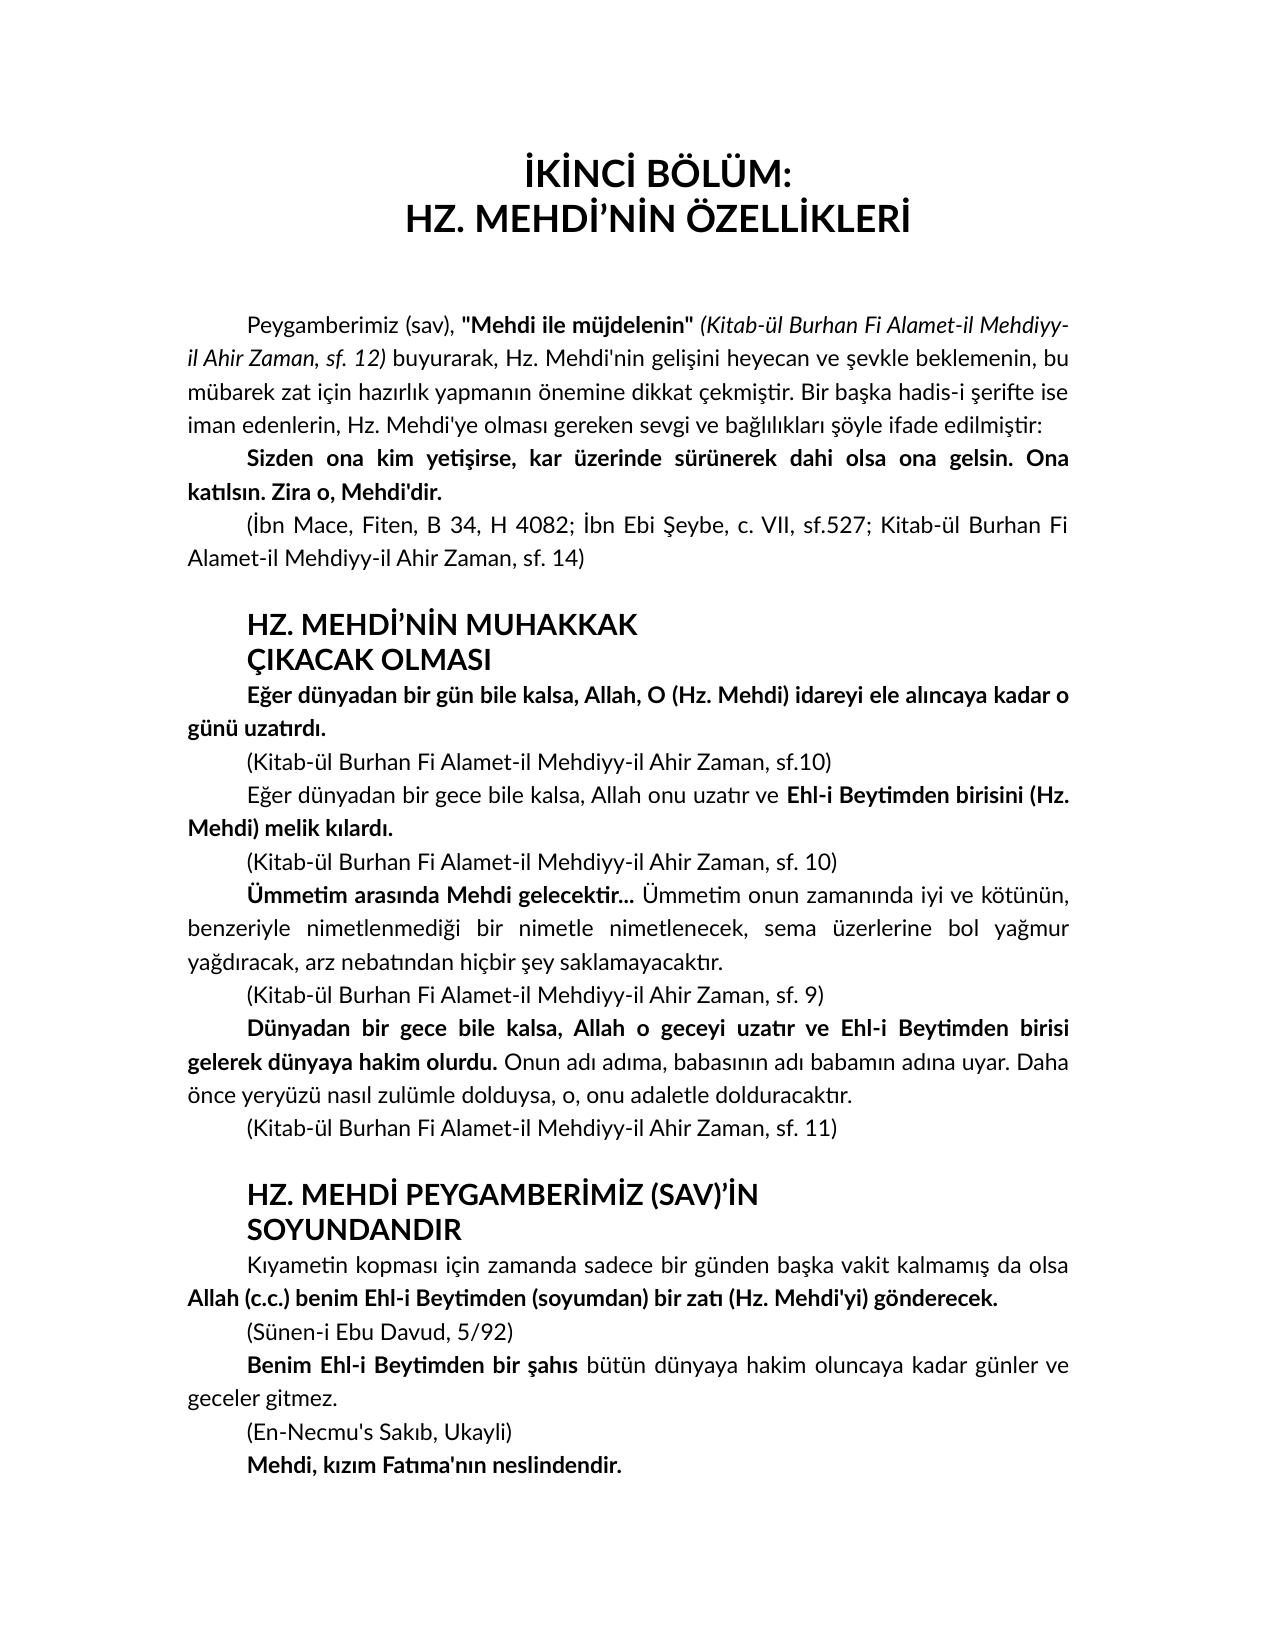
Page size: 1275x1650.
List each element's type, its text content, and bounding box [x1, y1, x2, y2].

text Mehdi, kızım Fatıma'nın neslindendir. [187, 1447, 1070, 1480]
text ÇIKACAK OLMASI [187, 642, 1070, 677]
text Eğer dünyadan bir gece bile kalsa, Allah onu uzatır ve Ehl-i Beytimden birisini (Hz. Mehdi) melik kılardı. [187, 777, 1070, 843]
text (Kitab-ül Burhan Fi Alamet-il Mehdiyy-il Ahir Zaman, sf. 9) [187, 977, 1070, 1010]
text Kıyametin kopması için zamanda sadece bir günden başka vakit kalmamış da olsa Allah (c.c.) benim Ehl-i Beytimden (soyumdan) bir zatı (Hz. Mehdi'yi) gönderecek. [187, 1247, 1070, 1313]
text İKİNCİ BÖLÜM: [187, 150, 1070, 195]
text HZ. MEHDİ’NİN MUHAKKAK [187, 607, 1070, 642]
text (Sünen-i Ebu Davud, 5/92) [187, 1313, 1070, 1347]
text (Kitab-ül Burhan Fi Alamet-il Mehdiyy-il Ahir Zaman, sf. 11) [187, 1110, 1070, 1143]
text (En-Necmu's Sakıb, Ukayli) [187, 1413, 1070, 1447]
text Ümmetim arasında Mehdi gelecektir... Ümmetim onun zamanında iyi ve kötünün, benzeriyle nimetlenmediği bir nimetle nimetlenecek, sema üzerlerine bol yağmur yağdıracak, arz nebatından hiçbir şey saklamayacaktır. [187, 877, 1070, 977]
text (Kitab-ül Burhan Fi Alamet-il Mehdiyy-il Ahir Zaman, sf.10) [187, 743, 1070, 777]
text (İbn Mace, Fiten, B 34, H 4082; İbn Ebi Şeybe, c. VII, sf.527; Kitab-ül Burhan Fi Alamet-il Mehdiyy-il Ahir Zaman, sf. 14) [187, 507, 1070, 573]
text Dünyadan bir gece bile kalsa, Allah o geceyi uzatır ve Ehl-i Beytimden birisi gelerek dünyaya hakim olurdu. Onun adı adıma, babasının adı babamın adına uyar. Daha önce yeryüzü nasıl zulümle dolduysa, o, onu adaletle dolduracaktır. [187, 1010, 1070, 1110]
text Benim Ehl-i Beytimden bir şahıs bütün dünyaya hakim oluncaya kadar günler ve geceler gitmez. [187, 1347, 1070, 1413]
text Eğer dünyadan bir gün bile kalsa, Allah, O (Hz. Mehdi) idareyi ele alıncaya kadar o günü uzatırdı. [187, 677, 1070, 743]
text SOYUNDANDIR [187, 1212, 1070, 1247]
text HZ. MEHDİ PEYGAMBERİMİZ (SAV)’İN [187, 1177, 1070, 1212]
text Sizden ona kim yetişirse, kar üzerinde sürünerek dahi olsa ona gelsin. Ona katılsın. Zira o, Mehdi'dir. [187, 440, 1070, 507]
text HZ. MEHDİ’NİN ÖZELLİKLERİ [187, 195, 1070, 240]
text (Kitab-ül Burhan Fi Alamet-il Mehdiyy-il Ahir Zaman, sf. 10) [187, 843, 1070, 877]
text Peygamberimiz (sav), "Mehdi ile müjdelenin" (Kitab-ül Burhan Fi Alamet-il Mehdiyy-il Ahir Zaman, sf. 12) buyurarak, Hz. Mehdi'nin gelişini heyecan ve şevkle beklemenin, bu mübarek zat için hazırlık yapmanın önemine dikkat çekmiştir. Bir başka hadis-i şerifte ise iman edenlerin, Hz. Mehdi'ye olması gereken sevgi ve bağlılıkları şöyle ifade edilmiştir: [187, 307, 1070, 440]
